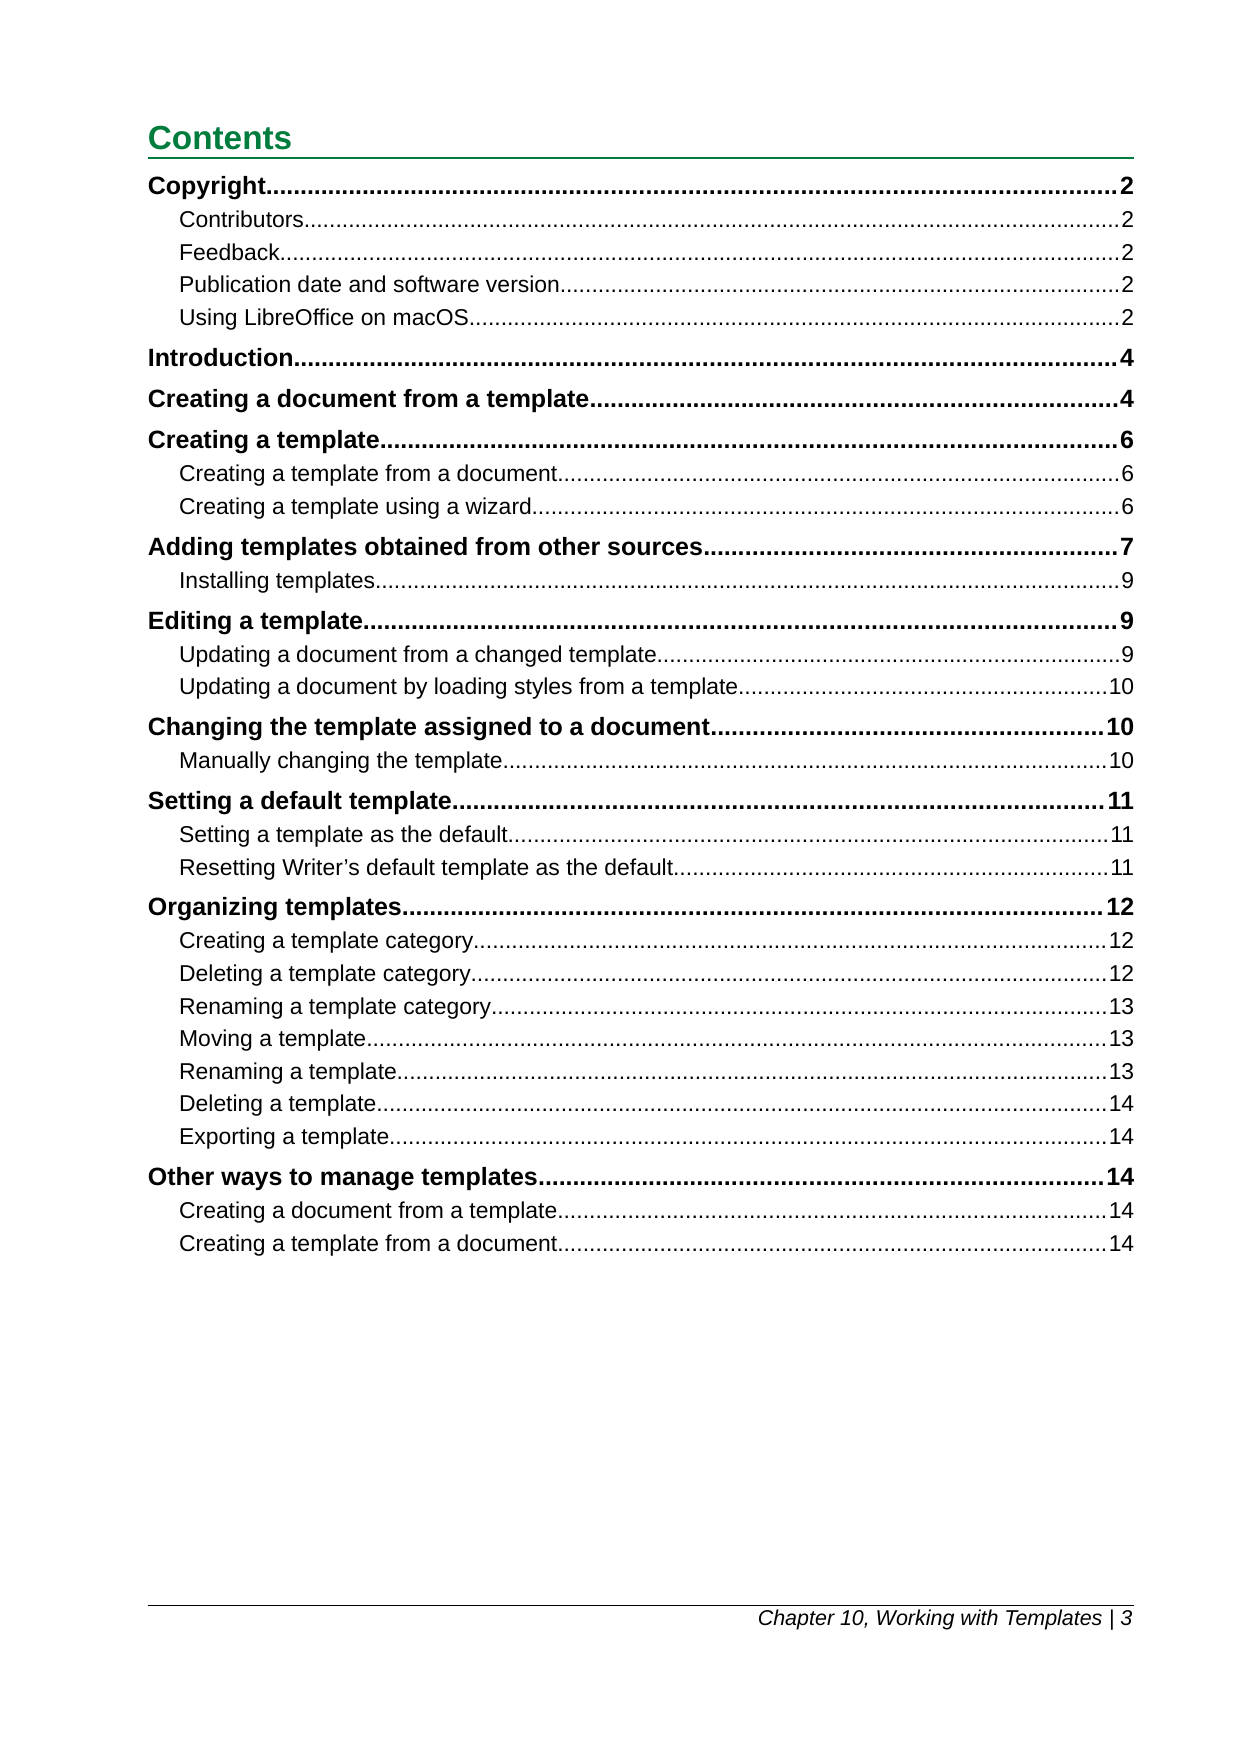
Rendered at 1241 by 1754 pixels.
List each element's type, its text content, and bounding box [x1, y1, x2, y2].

text Exporting a template 14 [179, 1123, 1134, 1149]
text Adding templates obtained from other sources 7 [148, 532, 1134, 561]
text Introduction 4 [148, 343, 1134, 372]
text Moving a template 13 [179, 1025, 1134, 1052]
text Other ways to manage templates 14 [148, 1162, 1134, 1191]
text Creating a template category 12 [179, 927, 1134, 954]
text Using LibreOffice on macOS 2 [179, 304, 1134, 330]
text Creating a template 6 [148, 425, 1134, 454]
text Resetting Writer’s default template as the default 11 [179, 853, 1134, 880]
text Creating a document from a template 4 [148, 384, 1134, 413]
text Editing a template 9 [148, 606, 1134, 634]
text Updating a document from a changed template 9 [179, 641, 1134, 667]
text Feedback 2 [179, 239, 1134, 265]
text Manually changing the template 10 [179, 747, 1134, 773]
text Creating a template from a document 6 [179, 460, 1134, 487]
text Creating a template from a document 14 [179, 1229, 1134, 1256]
text Deleting a template 14 [179, 1090, 1134, 1117]
text Installing templates 9 [179, 567, 1134, 593]
text Contributors 2 [179, 206, 1134, 232]
text Creating a document from a template 14 [179, 1197, 1134, 1223]
text Creating a template using a wizard 6 [179, 493, 1134, 519]
text Renaming a template category 13 [179, 993, 1134, 1019]
text Setting a default template 11 [148, 786, 1134, 815]
text Renaming a template 13 [179, 1058, 1134, 1084]
text Publication date and software version 2 [179, 271, 1134, 298]
text Setting a template as the default 11 [179, 821, 1134, 847]
text Deleting a template category 12 [179, 960, 1134, 986]
text Copyright 2 [148, 171, 1134, 200]
text Updating a document by loading styles from a template 10 [179, 673, 1134, 699]
subtitle Contents [148, 118, 1134, 157]
text Organizing templates 12 [148, 892, 1134, 921]
text Changing the template assigned to a document 10 [148, 712, 1134, 741]
